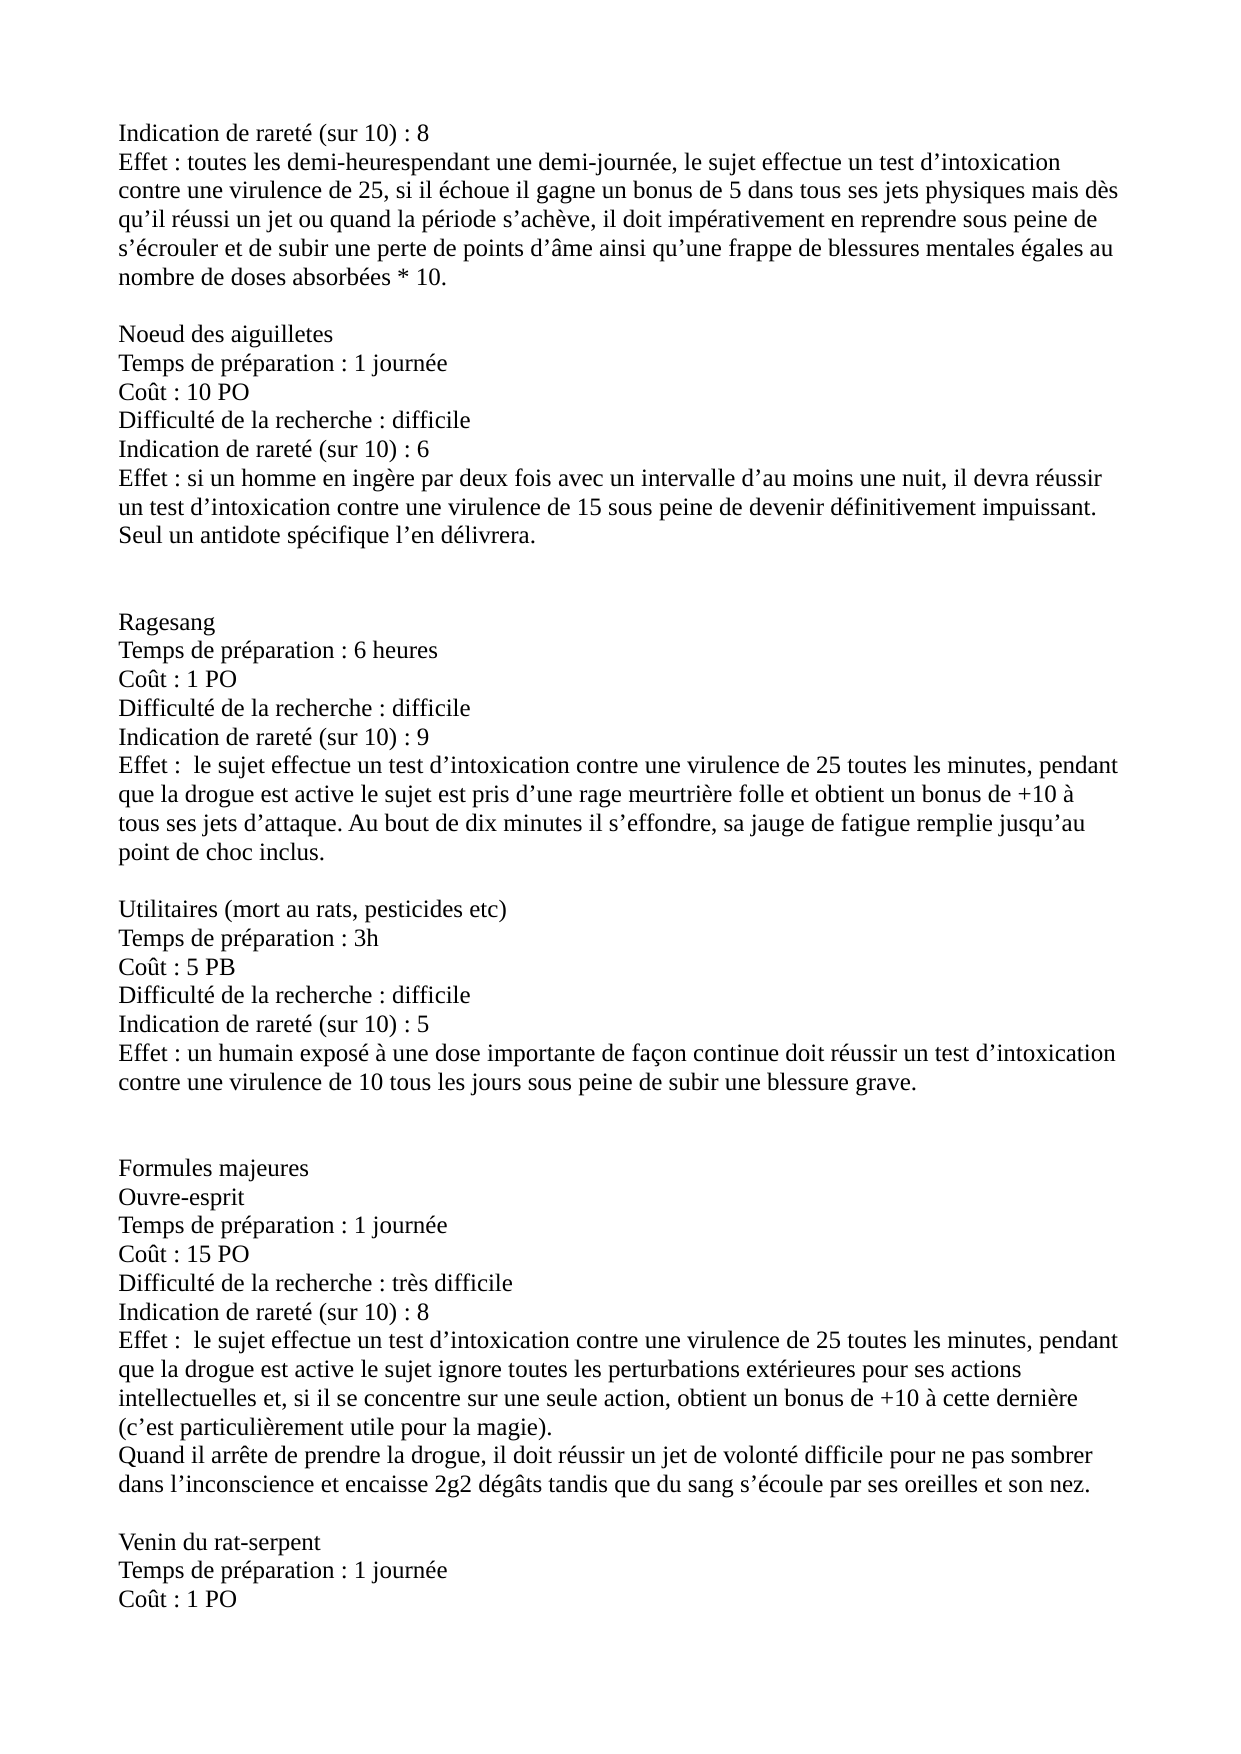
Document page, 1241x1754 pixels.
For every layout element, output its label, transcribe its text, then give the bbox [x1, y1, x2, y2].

text Noeud des aiguilletes [118, 319, 1122, 348]
text Quand il arrête de prendre la drogue, il doit réussir un jet de volonté difficile pour ne pas sombrer dans l’inconscience et encaisse 2g2 dégâts tandis que du sang s’écoule par ses oreilles et son nez. [118, 1441, 1122, 1498]
text Temps de préparation : 3h [118, 923, 1122, 952]
text Indication de rareté (sur 10) : 8 [118, 118, 1122, 147]
text Coût : 1 PO [118, 664, 1122, 693]
text Temps de préparation : 1 journée [118, 1556, 1122, 1584]
text Effet : si un homme en ingère par deux fois avec un intervalle d’au moins une nuit, il devra réussir un test d’intoxication contre une virulence de 15 sous peine de devenir définitivement impuissant. Seul un antidote spécifique l’en délivrera. [118, 463, 1122, 549]
text Temps de préparation : 1 journée [118, 1211, 1122, 1239]
text Effet : le sujet effectue un test d’intoxication contre une virulence de 25 toutes les minutes, pendant que la drogue est active le sujet ignore toutes les perturbations extérieures pour ses actions intellectuelles et, si il se concentre sur une seule action, obtient un bonus de +10 à cette dernière (c’est particulièrement utile pour la magie). [118, 1326, 1122, 1441]
text Effet : le sujet effectue un test d’intoxication contre une virulence de 25 toutes les minutes, pendant que la drogue est active le sujet est pris d’une rage meurtrière folle et obtient un bonus de +10 à tous ses jets d’attaque. Au bout de dix minutes il s’effondre, sa jauge de fatigue remplie jusqu’au point de choc inclus. [118, 751, 1122, 866]
text Utilitaires (mort au rats, pesticides etc) [118, 894, 1122, 923]
text Formules majeures [118, 1153, 1122, 1182]
text Effet : un humain exposé à une dose importante de façon continue doit réussir un test d’intoxication contre une virulence de 10 tous les jours sous peine de subir une blessure grave. [118, 1038, 1122, 1096]
text Indication de rareté (sur 10) : 8 [118, 1297, 1122, 1326]
text Difficulté de la recherche : difficile [118, 981, 1122, 1009]
text Coût : 15 PO [118, 1239, 1122, 1268]
text Indication de rareté (sur 10) : 9 [118, 722, 1122, 751]
text Ragesang [118, 607, 1122, 636]
text Effet : toutes les demi-heurespendant une demi-journée, le sujet effectue un test d’intoxication contre une virulence de 25, si il échoue il gagne un bonus de 5 dans tous ses jets physiques mais dès qu’il réussi un jet ou quand la période s’achève, il doit impérativement en reprendre sous peine de s’écrouler et de subir une perte de points d’âme ainsi qu’une frappe de blessures mentales égales au nombre de doses absorbées * 10. [118, 147, 1122, 291]
text Coût : 10 PO [118, 377, 1122, 406]
text Difficulté de la recherche : difficile [118, 693, 1122, 722]
text Indication de rareté (sur 10) : 5 [118, 1009, 1122, 1038]
text Coût : 1 PO [118, 1584, 1122, 1613]
text Coût : 5 PB [118, 952, 1122, 981]
text Difficulté de la recherche : très difficile [118, 1268, 1122, 1297]
text Temps de préparation : 6 heures [118, 636, 1122, 664]
text Difficulté de la recherche : difficile [118, 406, 1122, 434]
text Venin du rat-serpent [118, 1527, 1122, 1556]
text Ouvre-esprit [118, 1182, 1122, 1211]
text Temps de préparation : 1 journée [118, 348, 1122, 377]
text Indication de rareté (sur 10) : 6 [118, 434, 1122, 463]
